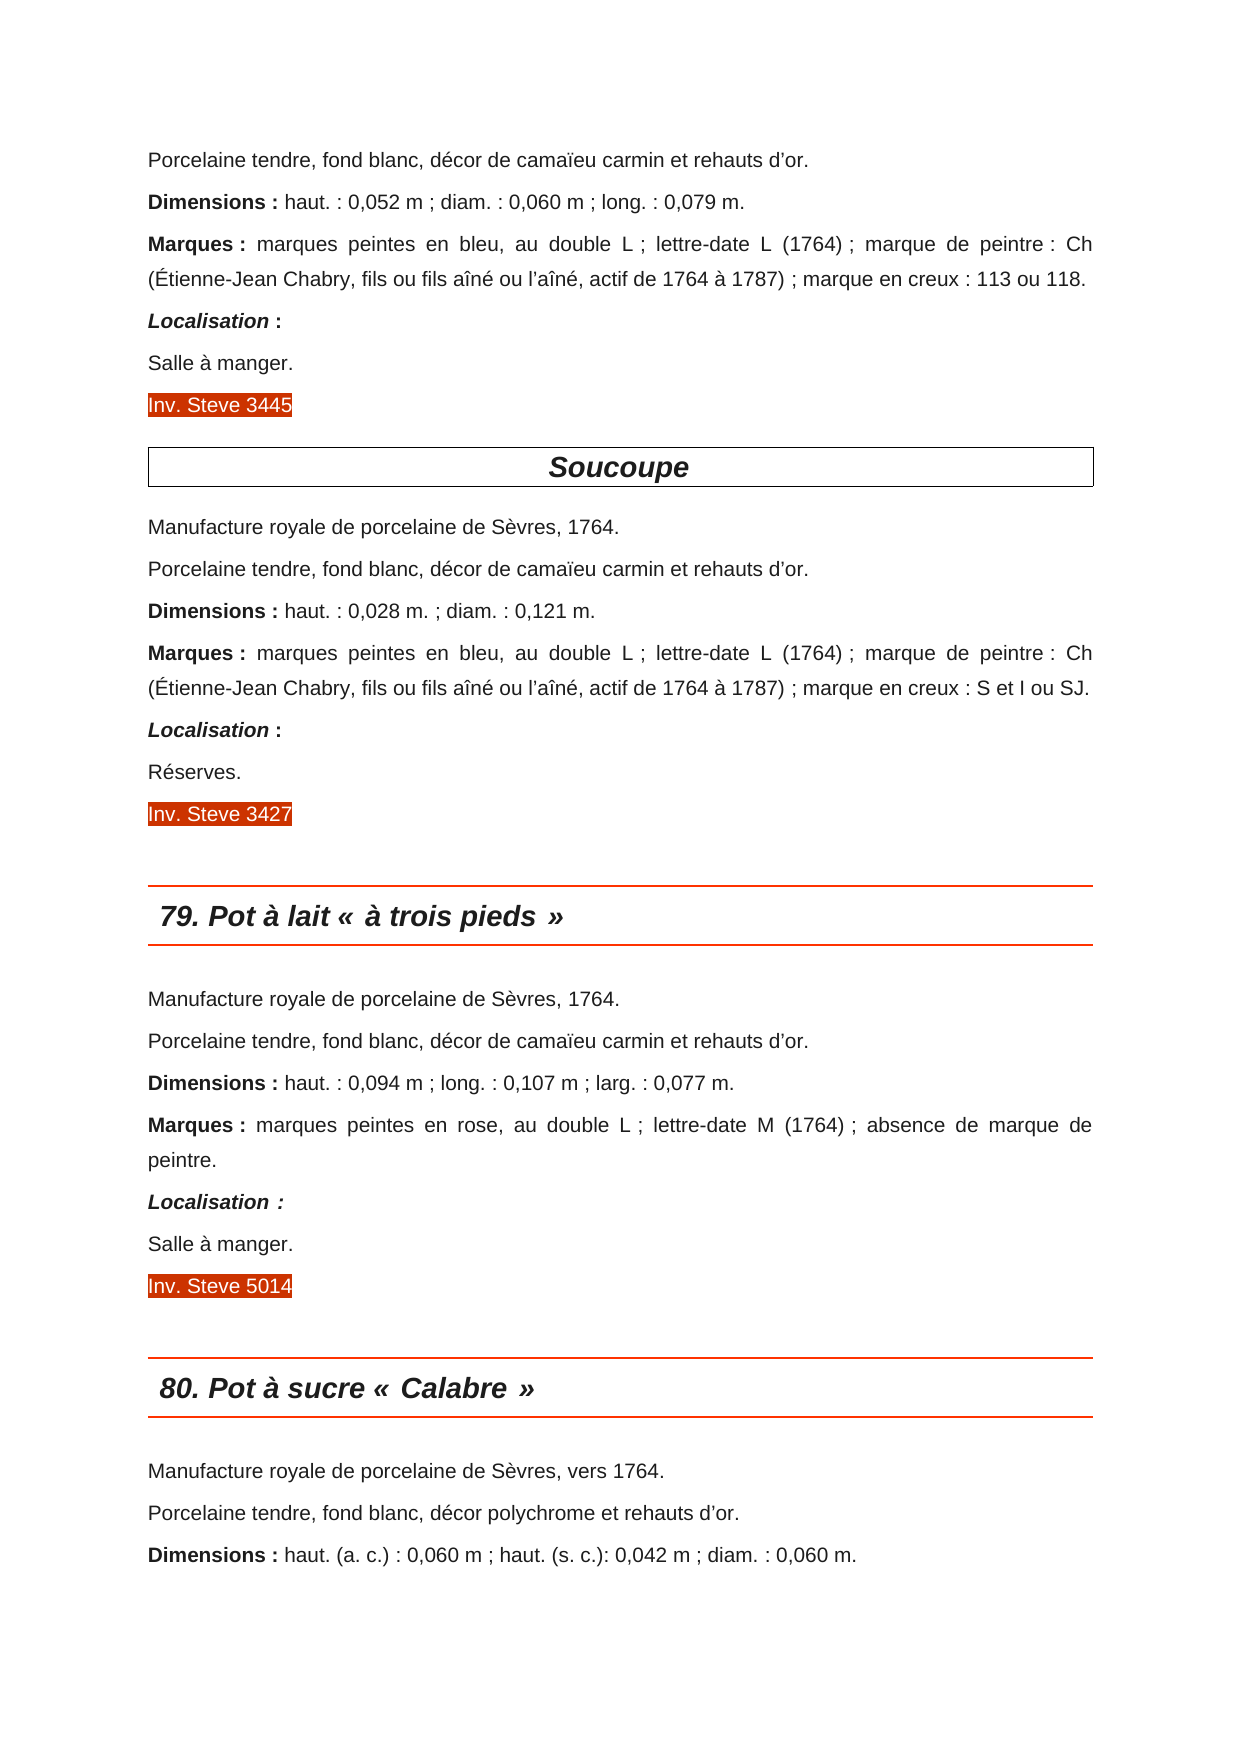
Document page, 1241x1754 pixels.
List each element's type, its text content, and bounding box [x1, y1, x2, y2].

text Dimensions : haut. (a. c.) : 0,060 m ; haut. (s. c.): 0,042 m ; diam. : 0,060 m. [148, 1543, 1093, 1567]
text Inv. Steve 5014 [292, 1274, 1093, 1298]
text Localisation : [148, 309, 1093, 333]
text Porcelaine tendre, fond blanc, décor de camaïeu carmin et rehauts d’or. [148, 148, 1093, 172]
text Manufacture royale de porcelaine de Sèvres, vers 1764. [148, 1459, 1093, 1483]
text Dimensions : haut. : 0,052 m ; diam. : 0,060 m ; long. : 0,079 m. [148, 189, 1093, 213]
text Marques : marques peintes en rose, au double L ; lettre-date M (1764) ; absence de marque de peintre. [148, 1112, 1093, 1172]
text Salle à manger. [148, 351, 1093, 375]
text Réserves. [148, 760, 1093, 784]
text Dimensions : haut. : 0,094 m ; long. : 0,107 m ; larg. : 0,077 m. [148, 1071, 1093, 1094]
text Marques : marques peintes en bleu, au double L ; lettre-date L (1764) ; marque de peintre : Ch (Étienne-Jean Chabry, fils ou fils aîné ou l’aîné, actif de 1764 à 1787) ; marque en creux : 113 ou 118. [148, 231, 1093, 291]
text Localisation : [148, 1190, 1093, 1214]
text Localisation : [148, 718, 1093, 742]
text Porcelaine tendre, fond blanc, décor de camaïeu carmin et rehauts d’or. [148, 1029, 1093, 1053]
text Dimensions : haut. : 0,028 m. ; diam. : 0,121 m. [148, 598, 1093, 622]
text Marques : marques peintes en bleu, au double L ; lettre-date L (1764) ; marque de peintre : Ch (Étienne-Jean Chabry, fils ou fils aîné ou l’aîné, actif de 1764 à 1787) ; marque en creux : S et I ou SJ. [148, 640, 1093, 700]
text Manufacture royale de porcelaine de Sèvres, 1764. [148, 515, 1093, 539]
text Manufacture royale de porcelaine de Sèvres, 1764. [148, 987, 1093, 1011]
text Porcelaine tendre, fond blanc, décor de camaïeu carmin et rehauts d’or. [148, 557, 1093, 581]
subtitle Pot à lait « à trois pieds » [148, 887, 1093, 944]
text Salle à manger. [148, 1232, 1093, 1256]
subtitle Pot à sucre « Calabre » [148, 1359, 1093, 1416]
subtitle Soucoupe [149, 448, 1093, 486]
text Inv. Steve 3445 [292, 393, 1093, 417]
text Inv. Steve 3427 [292, 802, 1093, 826]
text Porcelaine tendre, fond blanc, décor polychrome et rehauts d’or. [148, 1501, 1093, 1525]
